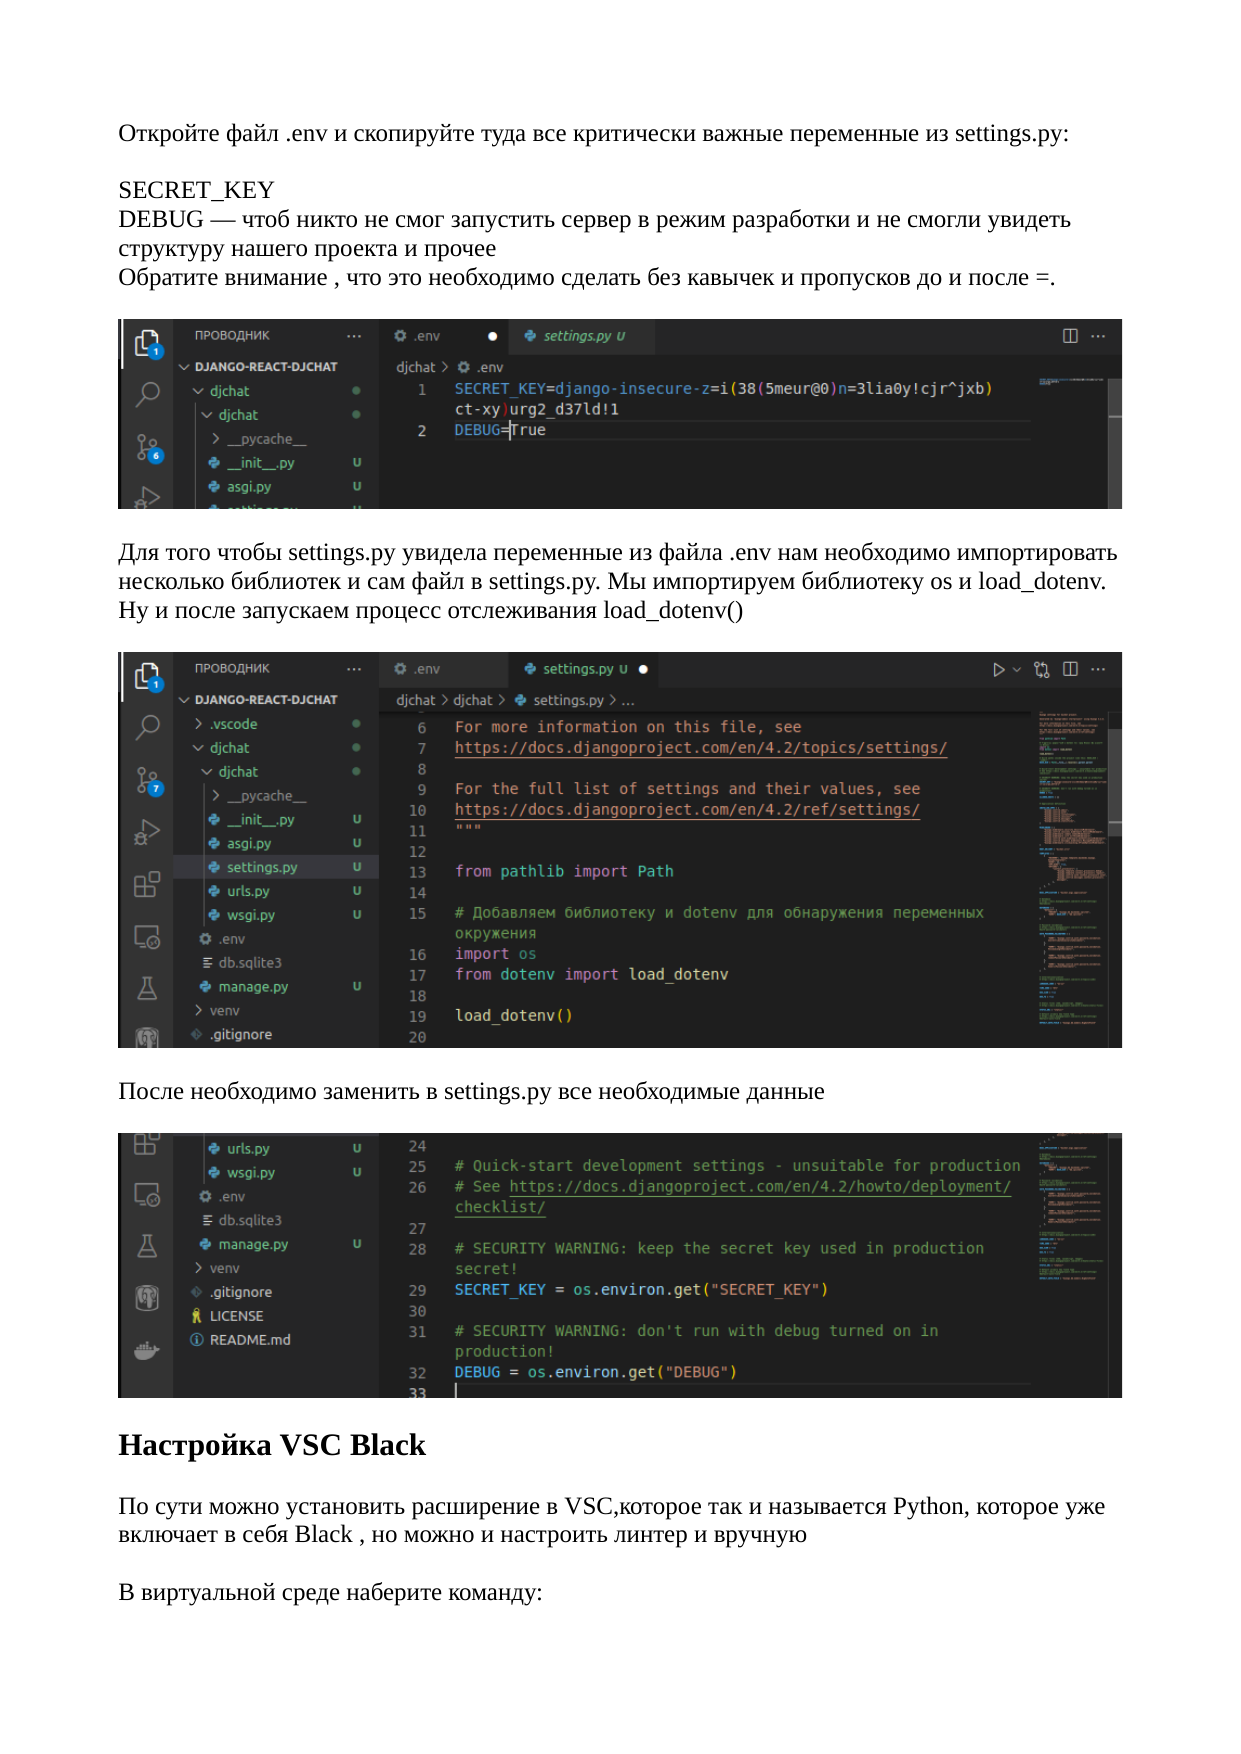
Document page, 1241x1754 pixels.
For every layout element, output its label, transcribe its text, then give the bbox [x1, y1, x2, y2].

text После необходимо заменить в settings.py все необходимые данные [118, 1076, 1122, 1105]
text Обратите внимание , что это необходимо сделать без кавычек и пропусков до и после =. [118, 262, 1122, 291]
text DEBUG — чтоб никто не смог запустить сервер в режим разработки и не смогли увидеть структуру нашего проекта и прочее [118, 204, 1122, 262]
text Настройка VSC Black [118, 1426, 1122, 1462]
picture [118, 1133, 1123, 1398]
text Ну и после запускаем процесс отслеживания load_dotenv() [118, 595, 1122, 624]
text По сути можно установить расширение в VSC,которое так и называется Python, которое уже включает в себя Black , но можно и настроить линтер и вручную [118, 1491, 1122, 1548]
picture [118, 319, 1123, 509]
text В виртуальной среде наберите команду: [118, 1577, 1122, 1606]
picture [118, 652, 1123, 1048]
text Для того чтобы settings.py увидела переменные из файла .env нам необходимо импортировать несколько библиотек и сам файл в settings.py. Мы импортируем библиотеку os и load_dotenv. [118, 537, 1122, 595]
text SECRET_KEY [118, 176, 1122, 204]
text Откройте файл .env и скопируйте туда все критически важные переменные из settings.py: [118, 118, 1122, 147]
